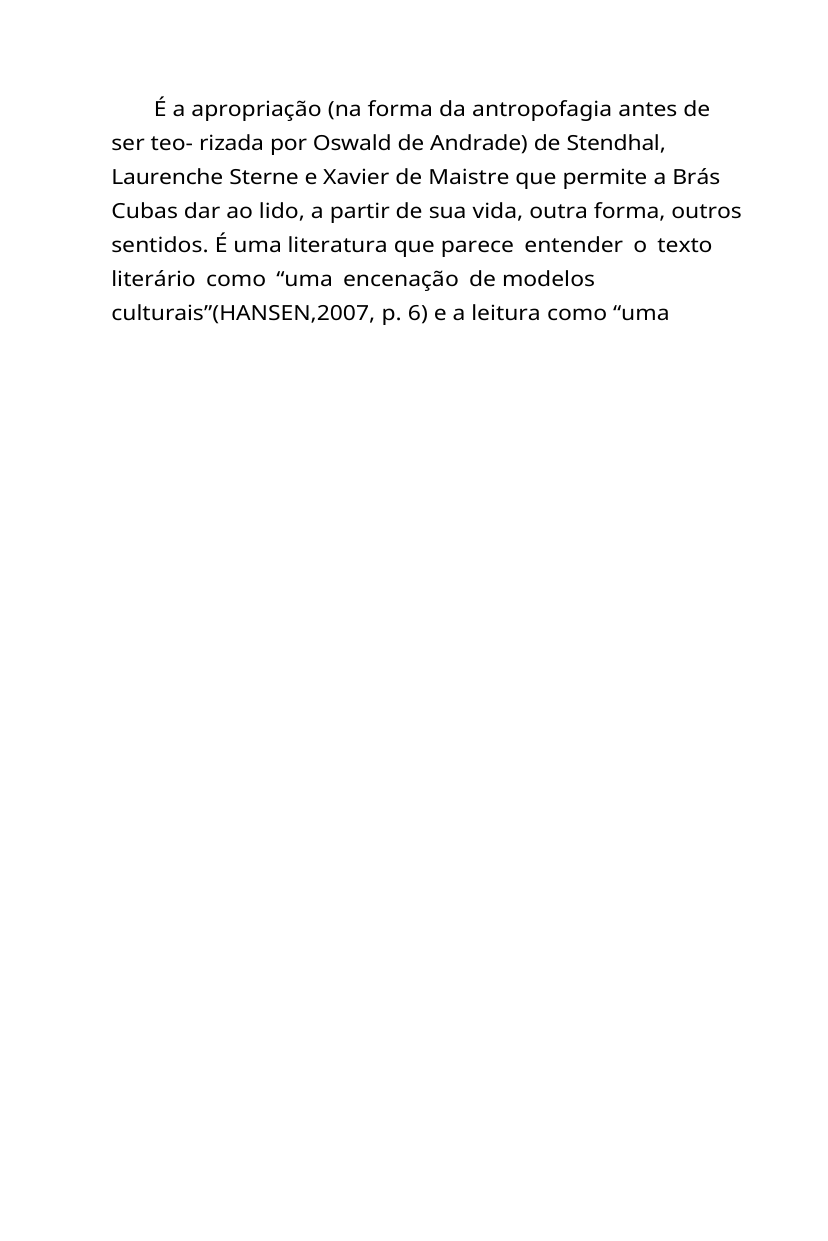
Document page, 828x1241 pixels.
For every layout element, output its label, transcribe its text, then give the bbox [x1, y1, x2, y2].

text É a apropriação (na forma da antropofagia antes de ser teo- rizada por Oswald de Andrade) de Stendhal, Laurenche Sterne e Xavier de Maistre que permite a Brás Cubas dar ao lido, a partir de sua vida, outra forma, outros sentidos. É uma literatura que parece entender o texto literário como “uma encenação de modelos culturais”(HANSEN,2007, p. 6) e a leitura como “uma [111, 94, 745, 327]
